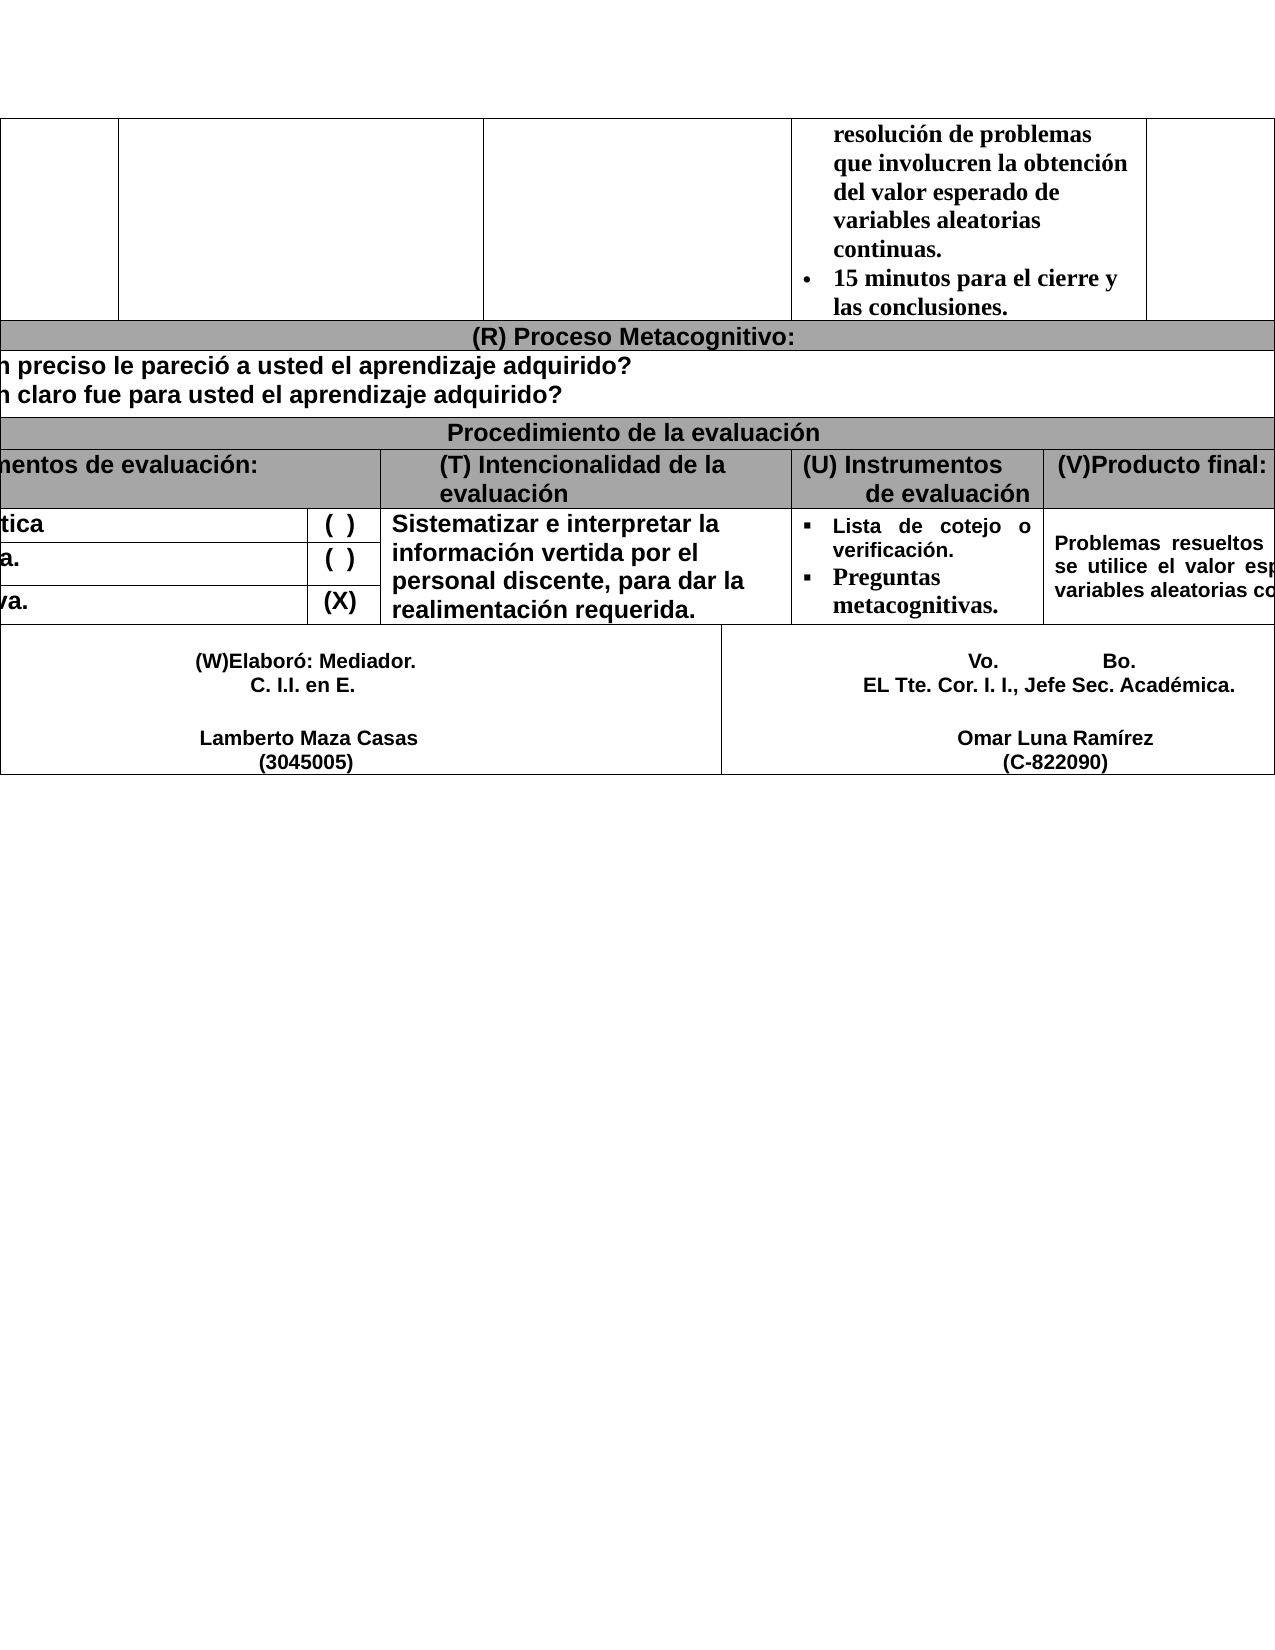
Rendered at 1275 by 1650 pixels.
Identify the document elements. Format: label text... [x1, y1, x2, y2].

table_cell [484, 119, 791, 320]
table_cell Formativa. [1, 586, 307, 624]
table_cell ¿Qué tan preciso le pareció a usted el aprendizaje adquirido? ¿Qué tan claro fue para usted el aprendizaje adquirido? [1, 351, 1274, 417]
table_cell (R) Proceso Metacognitivo: [1, 321, 1274, 350]
table_cell Problemas resueltos en donde se utilice el valor esperado de variables aleatorias continuas. [1044, 509, 1274, 624]
table_cell [1147, 119, 1274, 320]
table_cell ( ) [308, 543, 380, 585]
table_cell (S) Momentos de evaluación: [1, 450, 380, 508]
table_cell (X) [308, 586, 380, 624]
table_cell Procedimiento de la evaluación [1, 418, 1274, 449]
table_cell Sistematizar e interpretar la información vertida por el personal discente, para dar la realimentación requerida. [381, 509, 791, 624]
table_cell 120 minutos en total. 20 minutos de receso intercalados 5 minutos de encuadre. 5 minutos para explicar el desarrollo de la dinámica de trabajo. 25 minutos para dar retroalimentación sobre las tareas y evidencias desarrolladas por los discentes en las clases anteriores. 50 minutos para la resolución de problemas que involucren la obtención del valor esperado de variables aleatorias continuas. 15 minutos para el cierre y las conclusiones. [792, 119, 1146, 320]
table_cell ( ) [308, 509, 380, 542]
table_cell Lista de cotejo o verificación. Preguntas metacognitivas. [792, 509, 1043, 624]
table_cell Método Expositivo. Técnica de Explicación Oral. [1, 119, 118, 320]
table_cell [119, 119, 483, 320]
table_cell (W)Elaboró: Mediador. C. I.I. en E. Lamberto Maza Casas (3045005) [1, 625, 721, 773]
table_cell (V)Producto final: [1044, 450, 1274, 508]
table_cell Vo. Bo. EL Tte. Cor. I. I., Jefe Sec. Académica. Omar Luna Ramírez (C-822090) [722, 625, 1274, 773]
table_cell (T) Intencionalidad de la evaluación [381, 450, 791, 508]
table_cell (U) Instrumentos de evaluación [792, 450, 1043, 508]
table_cell Sumativa. [1, 543, 307, 585]
table_cell Diagnóstica [1, 509, 307, 542]
